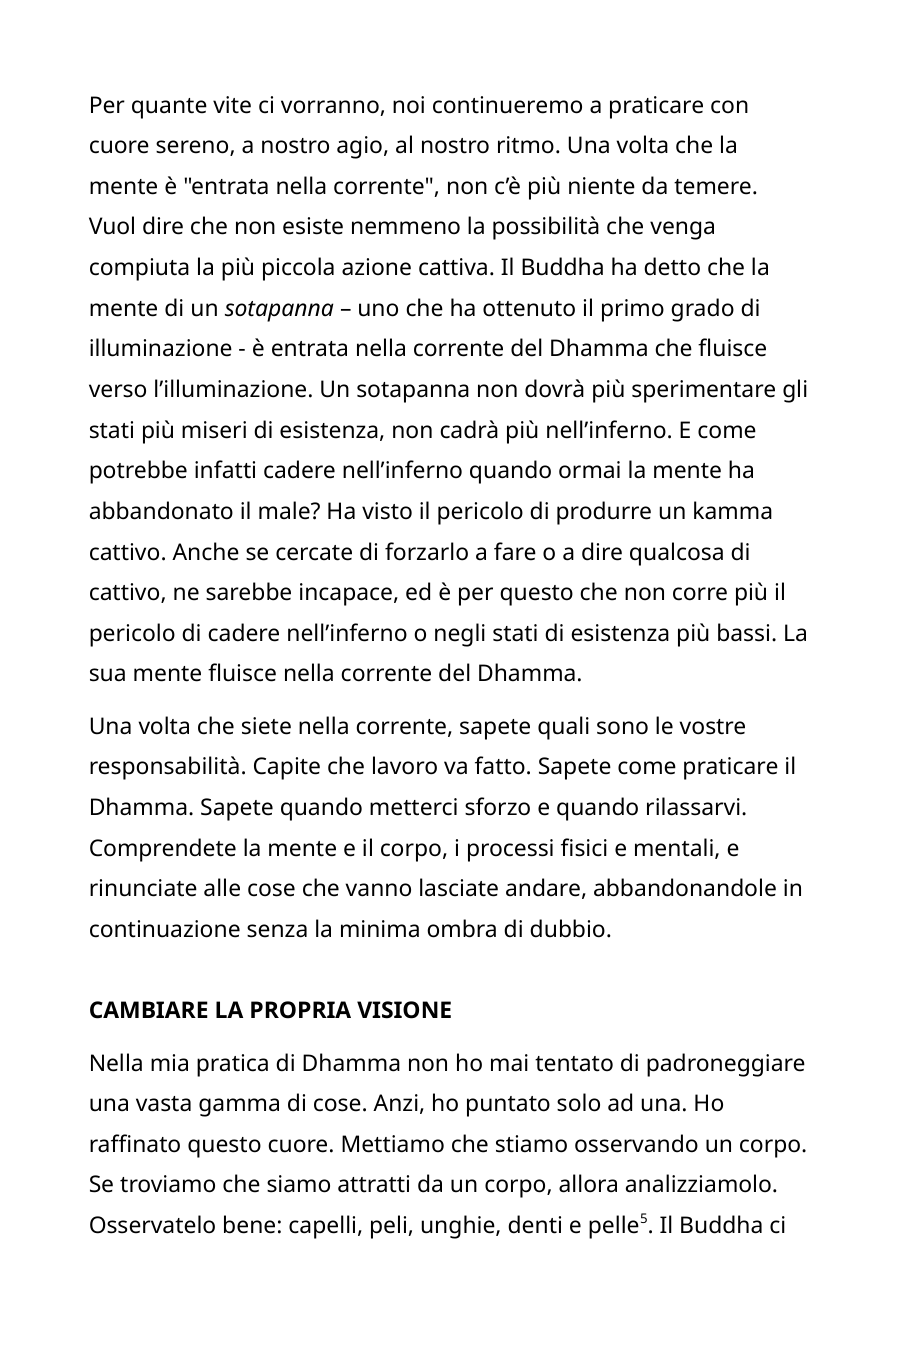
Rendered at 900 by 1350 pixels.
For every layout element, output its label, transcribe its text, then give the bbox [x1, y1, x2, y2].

text Per quante vite ci vorranno, noi continueremo a praticare con cuore sereno, a nostro agio, al nostro ritmo. Una volta che la mente è "entrata nella corrente", non c’è più niente da temere. Vuol dire che non esiste nemmeno la possibilità che venga compiuta la più piccola azione cattiva. Il Buddha ha detto che la mente di un sotapanna – uno che ha ottenuto il primo grado di illuminazione - è entrata nella corrente del Dhamma che fluisce verso l’illuminazione. Un sotapanna non dovrà più sperimentare gli stati più miseri di esistenza, non cadrà più nell’inferno. E come potrebbe infatti cadere nell’inferno quando ormai la mente ha abbandonato il male? Ha visto il pericolo di produrre un kamma cattivo. Anche se cercate di forzarlo a fare o a dire qualcosa di cattivo, ne sarebbe incapace, ed è per questo che non corre più il pericolo di cadere nell’inferno o negli stati di esistenza più bassi. La sua mente fluisce nella corrente del Dhamma. [88, 88, 811, 688]
text Nella mia pratica di Dhamma non ho mai tentato di padroneggiare una vasta gamma di cose. Anzi, ho puntato solo ad una. Ho raffinato questo cuore. Mettiamo che stiamo osservando un corpo. Se troviamo che siamo attratti da un corpo, allora analizziamolo. Osservatelo bene: capelli, peli, unghie, denti e pelle5. Il Buddha ci [88, 1046, 811, 1240]
text Una volta che siete nella corrente, sapete quali sono le vostre responsabilità. Capite che lavoro va fatto. Sapete come praticare il Dhamma. Sapete quando metterci sforzo e quando rilassarvi. Comprendete la mente e il corpo, i processi fisici e mentali, e rinunciate alle cose che vanno lasciate andare, abbandonandole in continuazione senza la minima ombra di dubbio. CAMBIARE LA PROPRIA VISIONE [88, 710, 811, 1025]
